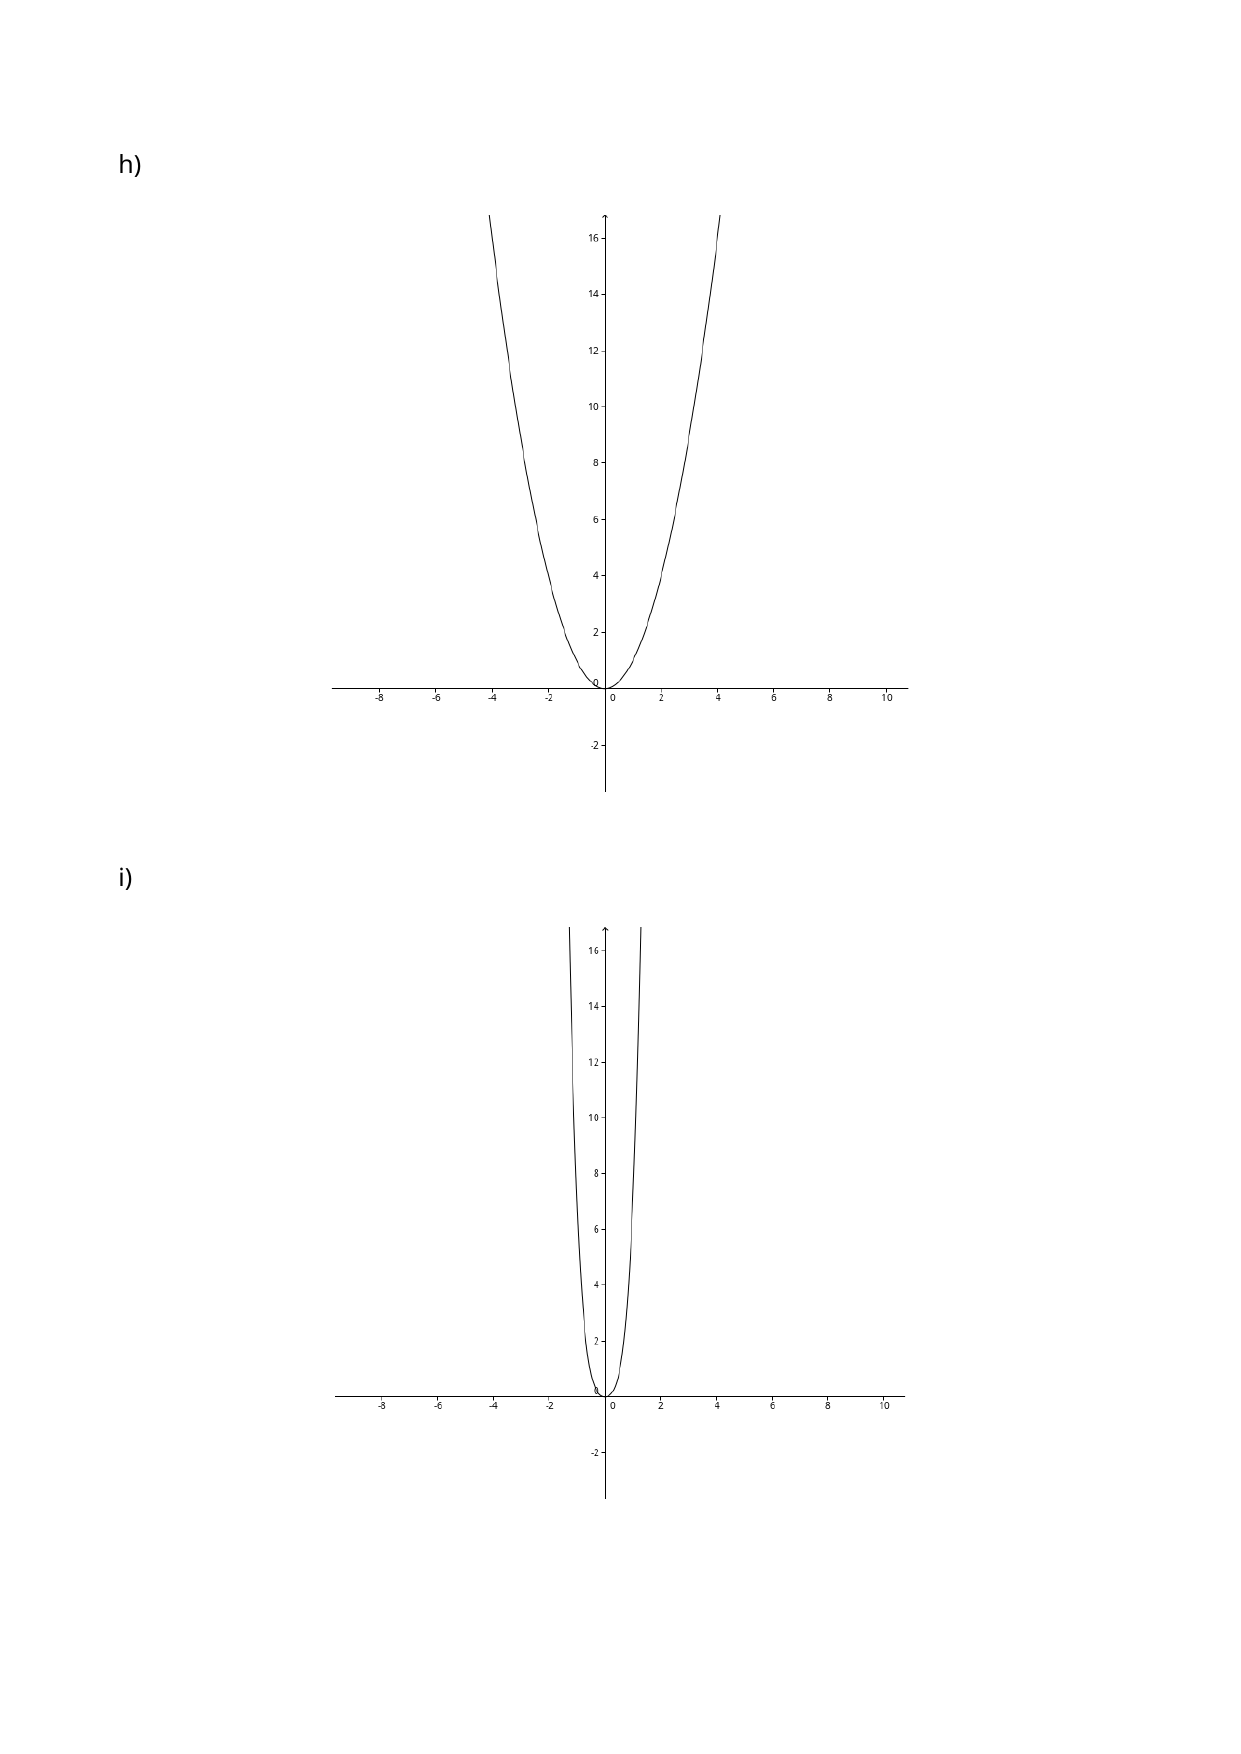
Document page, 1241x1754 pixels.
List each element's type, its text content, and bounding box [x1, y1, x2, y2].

text h) [118, 147, 1122, 181]
picture [331, 215, 909, 792]
text i) [118, 860, 1122, 894]
picture [335, 927, 906, 1499]
